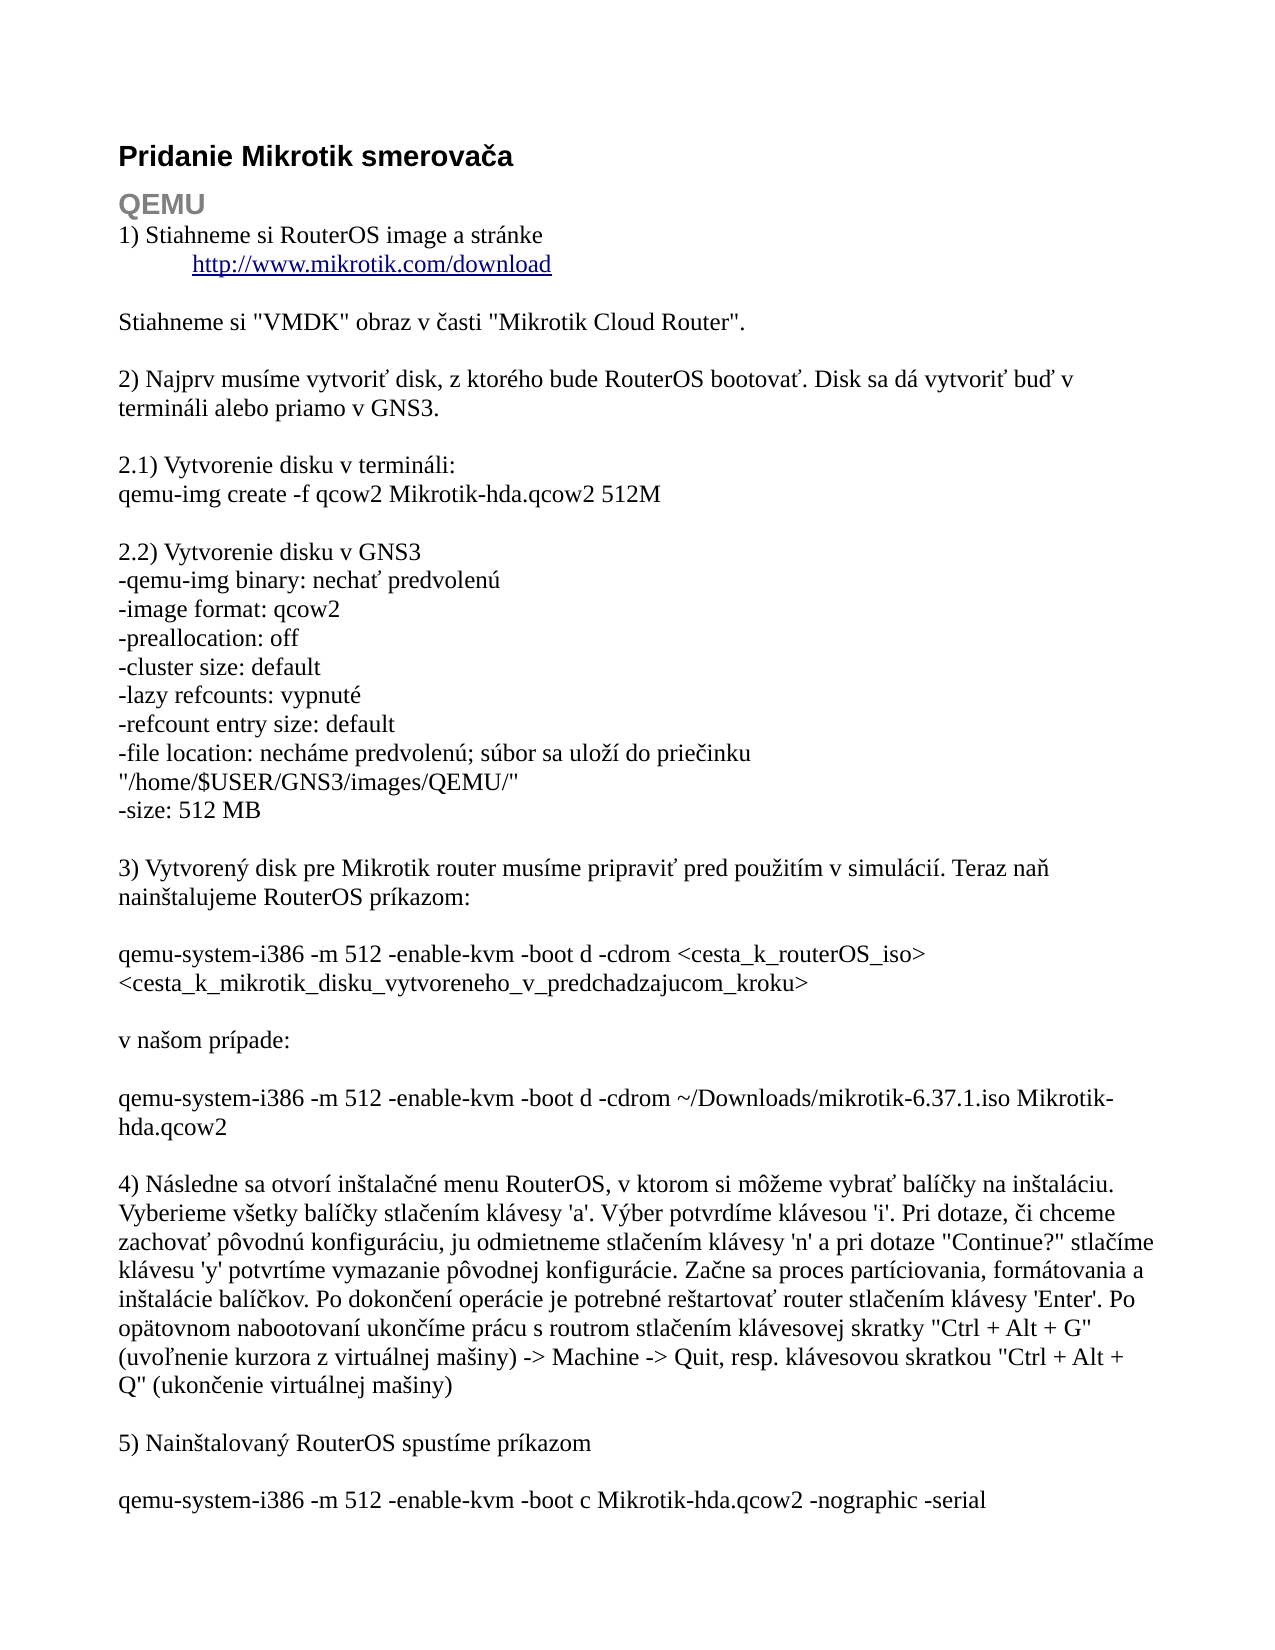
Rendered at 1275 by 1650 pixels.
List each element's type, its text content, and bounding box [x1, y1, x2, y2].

text http://www.mikrotik.com/download [118, 249, 1157, 278]
text 1) Stiahneme si RouterOS image a stránke [118, 221, 1157, 249]
subtitle QEMU [118, 187, 1157, 221]
text Stiahneme si "VMDK" obraz v časti "Mikrotik Cloud Router". 2) Najprv musíme vytvoriť disk, z ktorého bude RouterOS bootovať. Disk sa dá vytvoriť buď v termináli alebo priamo v GNS3. 2.1) Vytvorenie disku v termináli: qemu-img create -f qcow2 Mikrotik-hda.qcow2 512M 2.2) Vytvorenie disku v GNS3 -qemu-img binary: nechať predvolenú -image format: qcow2 -preallocation: off -cluster size: default -lazy refcounts: vypnuté -refcount entry size: default -file location: necháme predvolenú; súbor sa uloží do priečinku "/home/$USER/GNS3/images/QEMU/" -size: 512 MB 3) Vytvorený disk pre Mikrotik router musíme pripraviť pred použitím v simulácií. Teraz naň nainštalujeme RouterOS príkazom: qemu-system-i386 -m 512 -enable-kvm -boot d -cdrom <cesta_k_routerOS_iso> <cesta_k_mikrotik_disku_vytvoreneho_v_predchadzajucom_kroku> v našom prípade: qemu-system-i386 -m 512 -enable-kvm -boot d -cdrom ~/Downloads/mikrotik-6.37.1.iso Mikrotik-hda.qcow2 4) Následne sa otvorí inštalačné menu RouterOS, v ktorom si môžeme vybrať balíčky na inštaláciu. Vyberieme všetky balíčky stlačením klávesy 'a'. Výber potvrdíme klávesou 'i'. Pri dotaze, či chceme zachovať pôvodnú konfiguráciu, ju odmietneme stlačením klávesy 'n' a pri dotaze "Continue?" stlačíme klávesu 'y' potvrtíme vymazanie pôvodnej konfigurácie. Začne sa proces partíciovania, formátovania a inštalácie balíčkov. Po dokončení operácie je potrebné reštartovať router stlačením klávesy 'Enter'. Po opätovnom nabootovaní ukončíme prácu s routrom stlačením klávesovej skratky "Ctrl + Alt + G" (uvoľnenie kurzora z virtuálnej mašiny) -> Machine -> Quit, resp. klávesovou skratkou "Ctrl + Alt + Q" (ukončenie virtuálnej mašiny) 5) Nainštalovaný RouterOS spustíme príkazom qemu-system-i386 -m 512 -enable-kvm -boot c Mikrotik-hda.qcow2 -nographic -serial [118, 278, 1157, 1514]
subtitle Pridanie Mikrotik smerovača [118, 139, 1157, 172]
